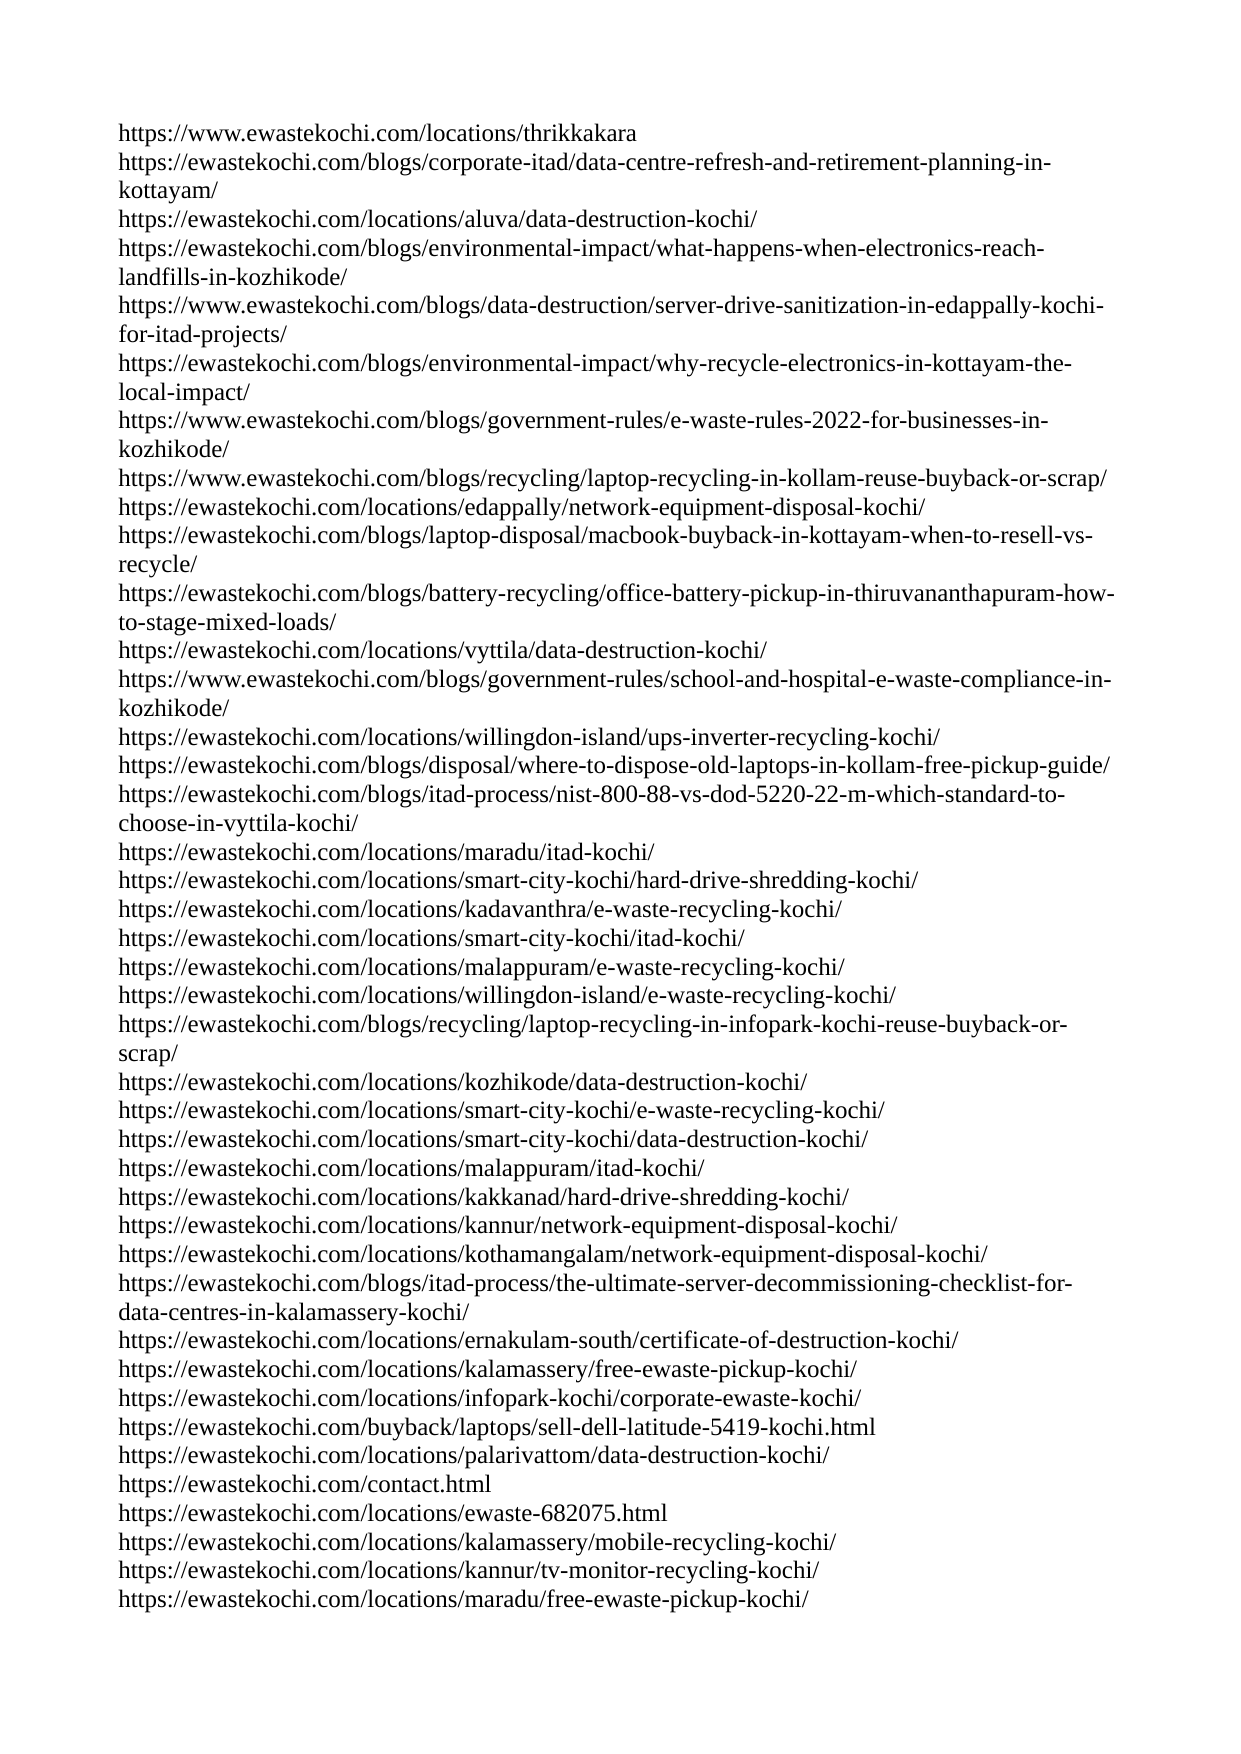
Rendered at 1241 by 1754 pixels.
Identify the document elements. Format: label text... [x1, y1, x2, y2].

text https://ewastekochi.com/locations/smart-city-kochi/hard-drive-shredding-kochi/ [118, 866, 1122, 894]
text https://ewastekochi.com/locations/smart-city-kochi/e-waste-recycling-kochi/ [118, 1096, 1122, 1124]
text https://ewastekochi.com/locations/smart-city-kochi/itad-kochi/ [118, 923, 1122, 952]
text https://ewastekochi.com/locations/edappally/network-equipment-disposal-kochi/ [118, 492, 1122, 521]
text https://ewastekochi.com/blogs/laptop-disposal/macbook-buyback-in-kottayam-when-to-resell-vs-recycle/ [118, 521, 1122, 578]
text https://www.ewastekochi.com/blogs/data-destruction/server-drive-sanitization-in-edappally-kochi-for-itad-projects/ [118, 291, 1122, 348]
text https://ewastekochi.com/blogs/corporate-itad/data-centre-refresh-and-retirement-planning-in-kottayam/ [118, 147, 1122, 204]
text https://ewastekochi.com/locations/vyttila/data-destruction-kochi/ [118, 636, 1122, 664]
text https://ewastekochi.com/locations/kakkanad/hard-drive-shredding-kochi/ [118, 1182, 1122, 1211]
text https://ewastekochi.com/blogs/itad-process/the-ultimate-server-decommissioning-checklist-for-data-centres-in-kalamassery-kochi/ [118, 1268, 1122, 1326]
text https://ewastekochi.com/locations/ewaste-682075.html [118, 1498, 1122, 1527]
text https://ewastekochi.com/locations/kalamassery/mobile-recycling-kochi/ [118, 1527, 1122, 1556]
text https://ewastekochi.com/locations/malappuram/itad-kochi/ [118, 1153, 1122, 1182]
text https://ewastekochi.com/locations/kozhikode/data-destruction-kochi/ [118, 1067, 1122, 1096]
text https://www.ewastekochi.com/blogs/government-rules/school-and-hospital-e-waste-compliance-in-kozhikode/ [118, 664, 1122, 722]
text https://ewastekochi.com/locations/willingdon-island/e-waste-recycling-kochi/ [118, 981, 1122, 1009]
text https://ewastekochi.com/locations/ernakulam-south/certificate-of-destruction-kochi/ [118, 1326, 1122, 1354]
text https://ewastekochi.com/locations/malappuram/e-waste-recycling-kochi/ [118, 952, 1122, 981]
text https://www.ewastekochi.com/blogs/government-rules/e-waste-rules-2022-for-businesses-in-kozhikode/ [118, 406, 1122, 463]
text https://ewastekochi.com/blogs/environmental-impact/what-happens-when-electronics-reach-landfills-in-kozhikode/ [118, 233, 1122, 291]
text https://ewastekochi.com/locations/kalamassery/free-ewaste-pickup-kochi/ [118, 1354, 1122, 1383]
text https://ewastekochi.com/locations/kothamangalam/network-equipment-disposal-kochi/ [118, 1239, 1122, 1268]
text https://ewastekochi.com/locations/aluva/data-destruction-kochi/ [118, 204, 1122, 233]
text https://ewastekochi.com/locations/palarivattom/data-destruction-kochi/ [118, 1441, 1122, 1469]
text https://ewastekochi.com/locations/kannur/tv-monitor-recycling-kochi/ [118, 1556, 1122, 1584]
text https://ewastekochi.com/blogs/itad-process/nist-800-88-vs-dod-5220-22-m-which-standard-to-choose-in-vyttila-kochi/ [118, 779, 1122, 837]
text https://ewastekochi.com/locations/kannur/network-equipment-disposal-kochi/ [118, 1211, 1122, 1239]
text https://ewastekochi.com/blogs/recycling/laptop-recycling-in-infopark-kochi-reuse-buyback-or-scrap/ [118, 1009, 1122, 1067]
text https://www.ewastekochi.com/blogs/recycling/laptop-recycling-in-kollam-reuse-buyback-or-scrap/ [118, 463, 1122, 492]
text https://ewastekochi.com/locations/kadavanthra/e-waste-recycling-kochi/ [118, 894, 1122, 923]
text https://ewastekochi.com/blogs/disposal/where-to-dispose-old-laptops-in-kollam-free-pickup-guide/ [118, 751, 1122, 779]
text https://ewastekochi.com/buyback/laptops/sell-dell-latitude-5419-kochi.html [118, 1412, 1122, 1441]
text https://ewastekochi.com/locations/willingdon-island/ups-inverter-recycling-kochi/ [118, 722, 1122, 751]
text https://ewastekochi.com/locations/smart-city-kochi/data-destruction-kochi/ [118, 1124, 1122, 1153]
text https://ewastekochi.com/locations/infopark-kochi/corporate-ewaste-kochi/ [118, 1383, 1122, 1412]
text https://ewastekochi.com/contact.html [118, 1469, 1122, 1498]
text https://ewastekochi.com/locations/maradu/free-ewaste-pickup-kochi/ [118, 1584, 1122, 1613]
text https://ewastekochi.com/blogs/environmental-impact/why-recycle-electronics-in-kottayam-the-local-impact/ [118, 348, 1122, 406]
text https://www.ewastekochi.com/locations/thrikkakara [118, 118, 1122, 147]
text https://ewastekochi.com/locations/maradu/itad-kochi/ [118, 837, 1122, 866]
text https://ewastekochi.com/blogs/battery-recycling/office-battery-pickup-in-thiruvananthapuram-how-to-stage-mixed-loads/ [118, 578, 1122, 636]
